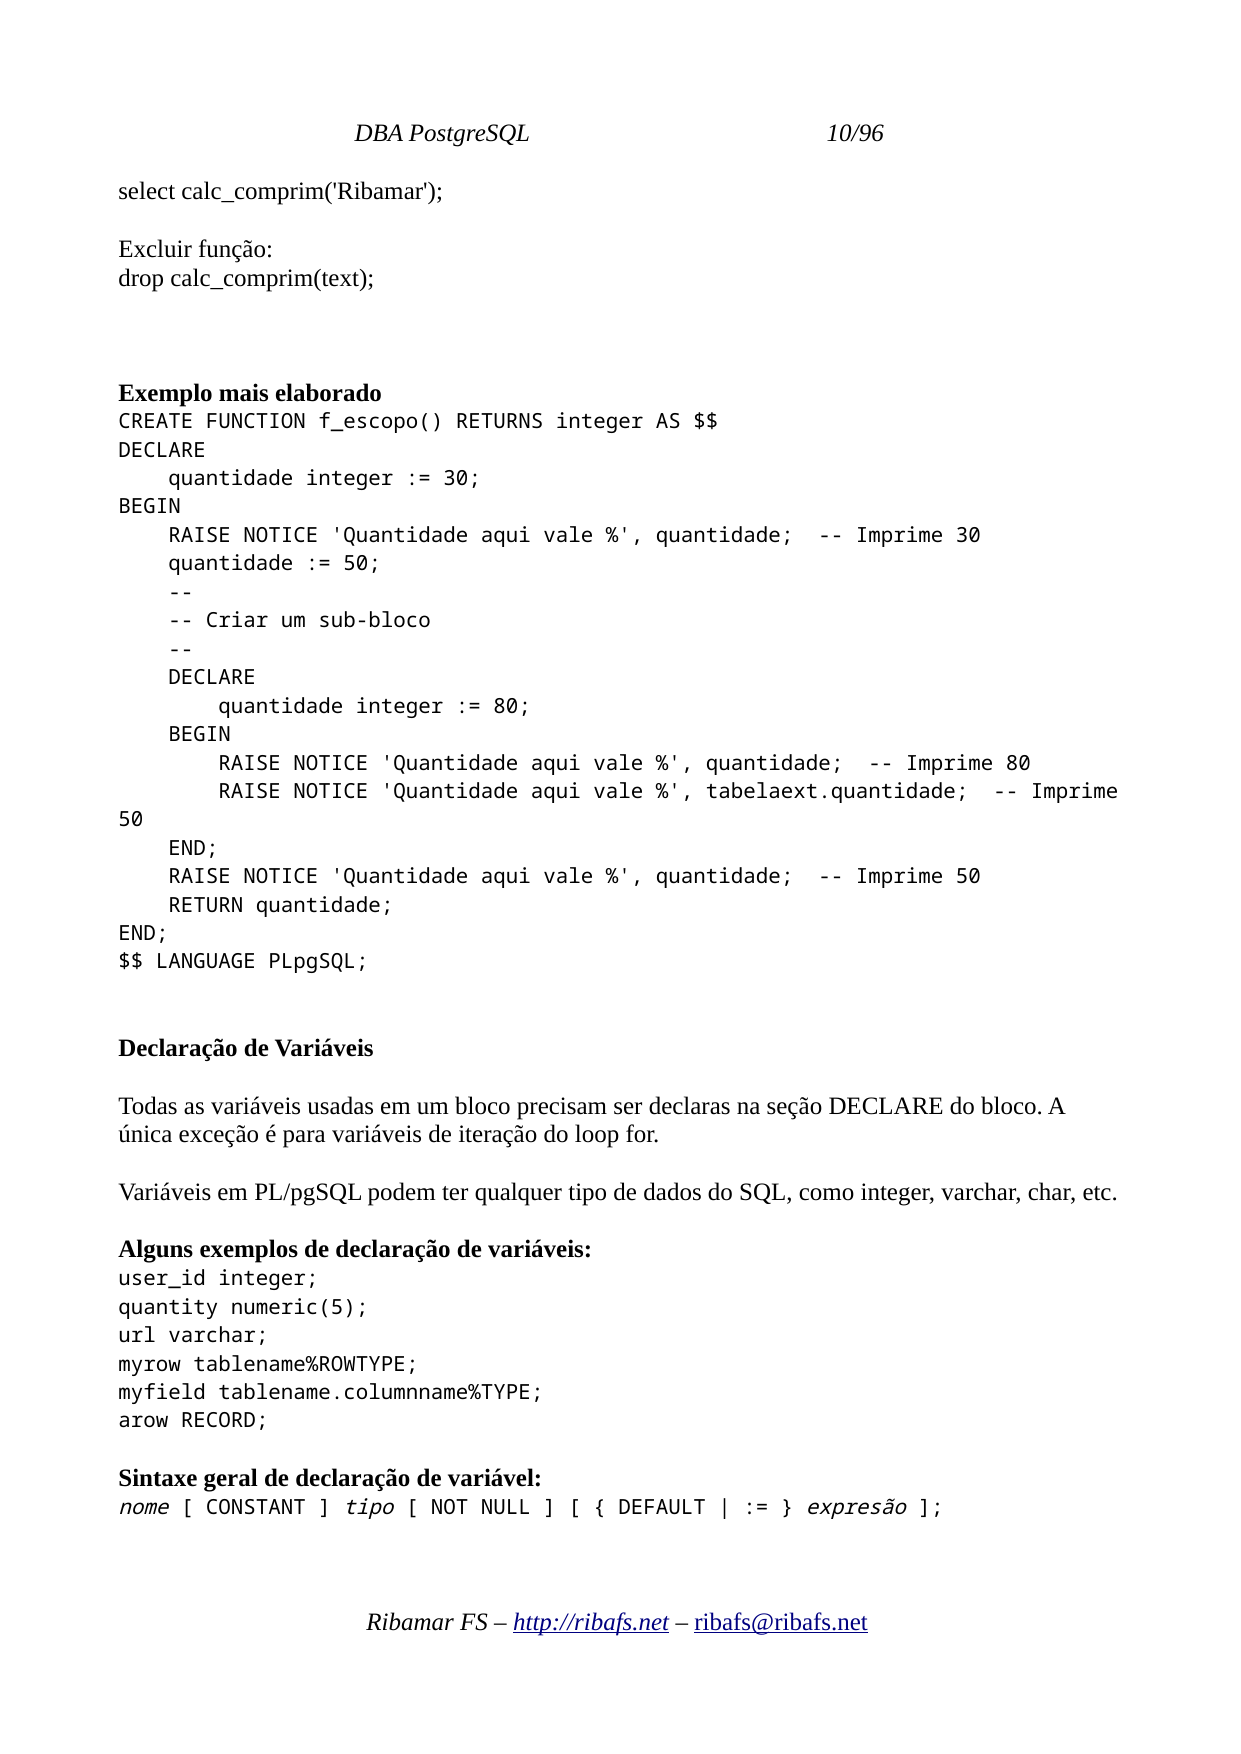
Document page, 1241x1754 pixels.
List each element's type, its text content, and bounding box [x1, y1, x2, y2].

text Exemplo mais elaborado [118, 378, 1122, 406]
text myrow tablename%ROWTYPE; [118, 1349, 1122, 1377]
text RETURN quantidade; [118, 890, 1122, 918]
text quantidade integer := 80; [118, 691, 1122, 719]
text RAISE NOTICE 'Quantidade aqui vale %', quantidade; -- Imprime 80 [118, 748, 1122, 776]
text DECLARE [118, 662, 1122, 691]
text Variáveis em PL/pgSQL podem ter qualquer tipo de dados do SQL, como integer, varchar, char, etc. [118, 1177, 1122, 1206]
text quantidade integer := 30; [118, 463, 1122, 492]
text Excluir função: [118, 234, 1122, 263]
text CREATE FUNCTION f_escopo() RETURNS integer AS $$ [118, 406, 1122, 435]
text quantidade := 50; [118, 548, 1122, 577]
text drop calc_comprim(text); [118, 263, 1122, 291]
text Declaração de Variáveis [118, 1033, 1122, 1062]
text -- [118, 634, 1122, 662]
text select calc_comprim('Ribamar'); [118, 176, 1122, 205]
text BEGIN [118, 719, 1122, 748]
text DECLARE [118, 435, 1122, 463]
text Alguns exemplos de declaração de variáveis: [118, 1234, 1122, 1263]
text RAISE NOTICE 'Quantidade aqui vale %', quantidade; -- Imprime 50 [118, 861, 1122, 890]
text RAISE NOTICE 'Quantidade aqui vale %', tabelaext.quantidade; -- Imprime 50 [118, 776, 1122, 833]
text -- Criar um sub-bloco [118, 605, 1122, 634]
text arow RECORD; [118, 1406, 1122, 1434]
text END; [118, 833, 1122, 861]
text BEGIN [118, 492, 1122, 520]
text Todas as variáveis usadas em um bloco precisam ser declaras na seção DECLARE do bloco. A única exceção é para variáveis de iteração do loop for. [118, 1091, 1122, 1148]
text user_id integer; [118, 1263, 1122, 1292]
text RAISE NOTICE 'Quantidade aqui vale %', quantidade; -- Imprime 30 [118, 520, 1122, 548]
text myfield tablename.columnname%TYPE; [118, 1377, 1122, 1406]
text END; [118, 918, 1122, 947]
text quantity numeric(5); [118, 1292, 1122, 1320]
text Sintaxe geral de declaração de variável: [118, 1463, 1122, 1492]
text nome [ CONSTANT ] tipo [ NOT NULL ] [ { DEFAULT | := } expresão ]; [118, 1492, 1122, 1521]
text url varchar; [118, 1320, 1122, 1349]
text -- [118, 577, 1122, 605]
text $$ LANGUAGE PLpgSQL; [118, 947, 1122, 975]
